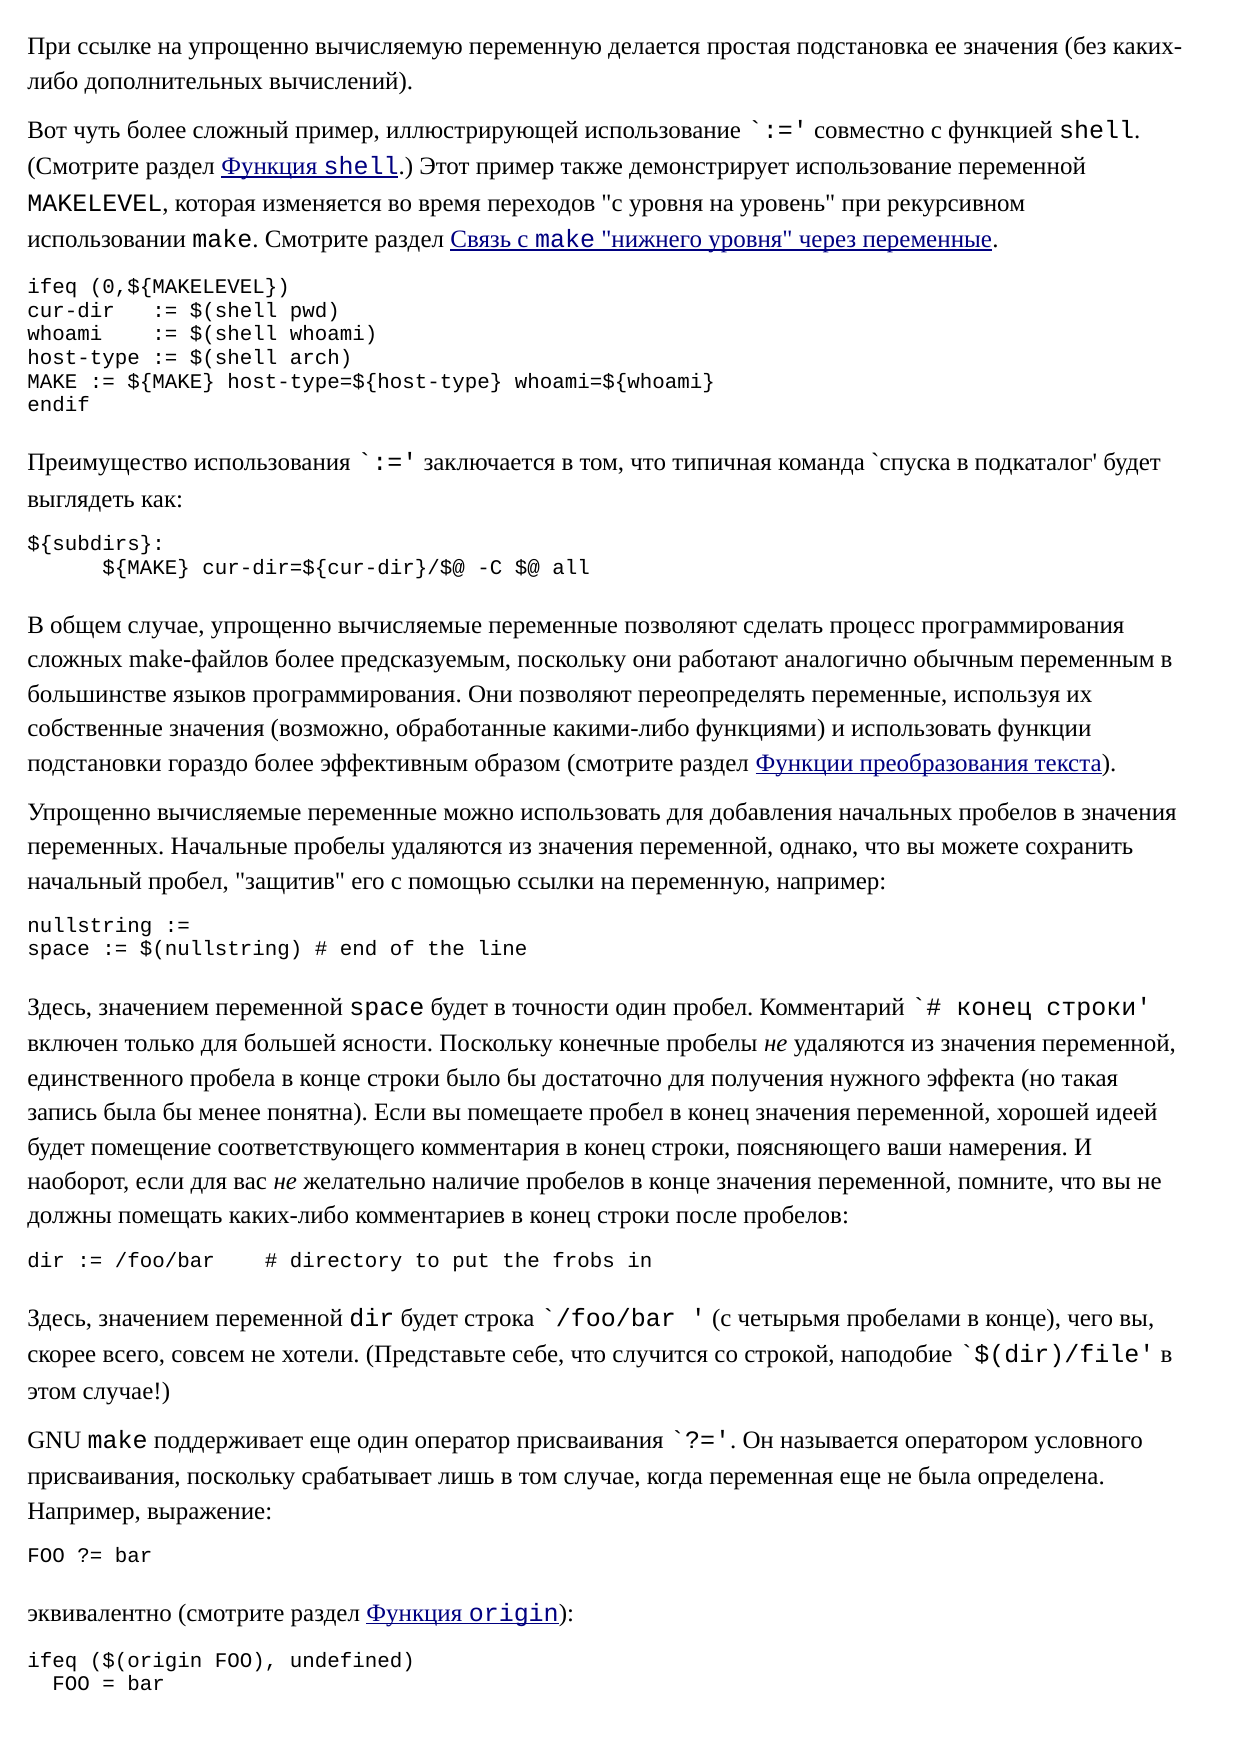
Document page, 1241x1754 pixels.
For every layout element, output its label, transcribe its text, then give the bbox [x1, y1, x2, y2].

text Вот чуть более сложный пример, иллюстрирующей использование `:=' совместно с функцией shell. (Смотрите раздел Функция shell.) Этот пример также демонстрирует использование переменной MAKELEVEL, которая изменяется во время переходов "с уровня на уровень" при рекурсивном использовании make. Смотрите раздел Связь с make "нижнего уровня" через переменные. [27, 115, 1185, 255]
text FOO ?= bar [27, 1545, 1185, 1569]
text В общем случае, упрощенно вычисляемые переменные позволяют сделать процесс программирования сложных make-файлов более предсказуемым, поскольку они работают аналогично обычным переменным в большинстве языков программирования. Они позволяют переопределять переменные, используя их собственные значения (возможно, обработанные какими-либо функциями) и использовать функции подстановки гораздо более эффективным образом (смотрите раздел Функции преобразования текста). [27, 610, 1185, 776]
text FOO = bar [27, 1673, 1185, 1697]
text ${subdirs}: [27, 533, 1185, 557]
text MAKE := ${MAKE} host-type=${host-type} whoami=${whoami} [27, 371, 1185, 394]
text host-type := $(shell arch) [27, 347, 1185, 371]
text эквивалентно (смотрите раздел Функция origin): [27, 1598, 1185, 1629]
text ${MAKE} cur-dir=${cur-dir}/$@ -C $@ all [27, 557, 1185, 580]
text dir := /foo/bar # directory to put the frobs in [27, 1249, 1185, 1273]
text whoami := $(shell whoami) [27, 323, 1185, 347]
text При ссылке на упрощенно вычисляемую переменную делается простая подстановка ее значения (без каких-либо дополнительных вычислений). [27, 31, 1185, 94]
text GNU make поддерживает еще один оператор присваивания `?='. Он называется оператором условного присваивания, поскольку срабатывает лишь в том случае, когда переменная еще не была определена. Например, выражение: [27, 1425, 1185, 1525]
text nullstring := [27, 915, 1185, 938]
text Упрощенно вычисляемые переменные можно использовать для добавления начальных пробелов в значения переменных. Начальные пробелы удаляются из значения переменной, однако, что вы можете сохранить начальный пробел, "защитив" его с помощью ссылки на переменную, например: [27, 797, 1185, 894]
text space := $(nullstring) # end of the line [27, 938, 1185, 962]
text Преимущество использования `:=' заключается в том, что типичная команда `спуска в подкаталог' будет выглядеть как: [27, 447, 1185, 513]
text Здесь, значением переменной space будет в точности один пробел. Комментарий `# конец строки' включен только для большей ясности. Поскольку конечные пробелы не удаляются из значения переменной, единственного пробела в конце строки было бы достаточно для получения нужного эффекта (но такая запись была бы менее понятна). Если вы помещаете пробел в конец значения переменной, хорошей идеей будет помещение соответствующего комментария в конец строки, поясняющего ваши намерения. И наоборот, если для вас не желательно наличие пробелов в конце значения переменной, помните, что вы не должны помещать каких-либо комментариев в конец строки после пробелов: [27, 992, 1185, 1229]
text endif [27, 394, 1185, 418]
text cur-dir := $(shell pwd) [27, 300, 1185, 323]
text ifeq (0,${MAKELEVEL}) [27, 276, 1185, 300]
text Здесь, значением переменной dir будет строка `/foo/bar ' (с четырьмя пробелами в конце), чего вы, скорее всего, совсем не хотели. (Представьте себе, что случится со строкой, наподобие `$(dir)/file' в этом случае!) [27, 1303, 1185, 1404]
text ifeq ($(origin FOO), undefined) [27, 1650, 1185, 1673]
